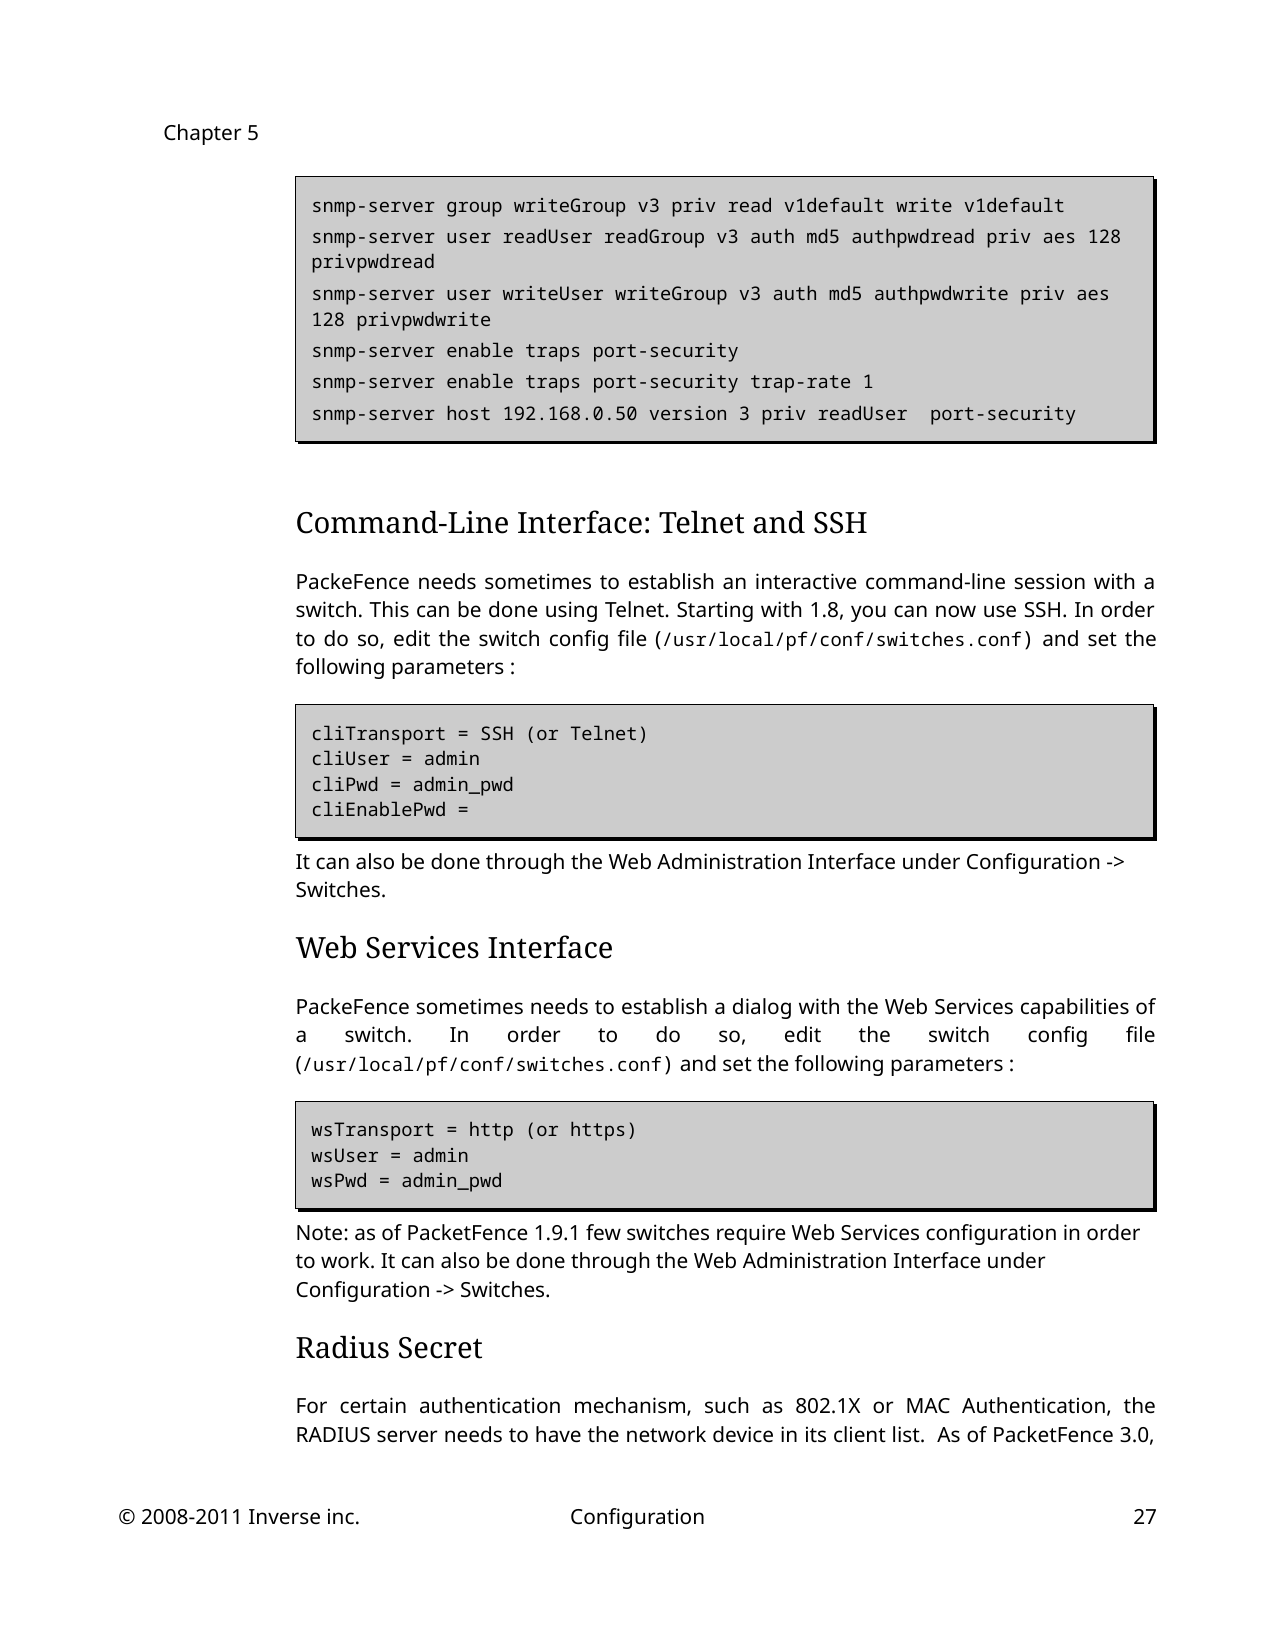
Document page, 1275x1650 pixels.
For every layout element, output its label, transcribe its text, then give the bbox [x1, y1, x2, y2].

subtitle Command-Line Interface: Telnet and SSH [295, 502, 1157, 542]
text snmp-server enable traps port-security trap-rate 1 [296, 353, 1153, 384]
text wsTransport = http (or https) wsUser = admin wsPwd = admin_pwd [296, 1102, 1153, 1208]
subtitle Radius Secret [295, 1327, 1157, 1367]
text snmp-server host 192.168.0.50 version 3 priv readUser port-security [296, 384, 1153, 441]
text snmp-server group writeGroup v3 priv read v1default write v1default [296, 177, 1153, 207]
text Note: as of PacketFence 1.9.1 few switches require Web Services configuration in order to work. It can also be done through the Web Administration Interface under Configuration -> Switches. [295, 1218, 1157, 1303]
text snmp-server enable traps port-security [296, 321, 1153, 353]
text cliTransport = SSH (or Telnet) cliUser = admin cliPwd = admin_pwd cliEnablePwd = [296, 705, 1153, 837]
text PackeFence sometimes needs to establish a dialog with the Web Services capabilities of a switch. In order to do so, edit the switch config file (/usr/local/pf/conf/switches.conf) and set the following parameters : [295, 992, 1157, 1077]
text snmp-server user readUser readGroup v3 auth md5 authpwdread priv aes 128 privpwdread [296, 207, 1153, 264]
text It can also be done through the Web Administration Interface under Configuration -> Switches. [295, 847, 1157, 904]
text snmp-server user writeUser writeGroup v3 auth md5 authpwdwrite priv aes 128 privpwdwrite [296, 264, 1153, 321]
text PackeFence needs sometimes to establish an interactive command-line session with a switch. This can be done using Telnet. Starting with 1.8, you can now use SSH. In order to do so, edit the switch config file (/usr/local/pf/conf/switches.conf) and set the following parameters : [295, 567, 1157, 681]
subtitle Web Services Interface [295, 927, 1157, 967]
text For certain authentication mechanism, such as 802.1X or MAC Authentication, the RADIUS server needs to have the network device in its client list. As of PacketFence 3.0, [295, 1391, 1157, 1448]
